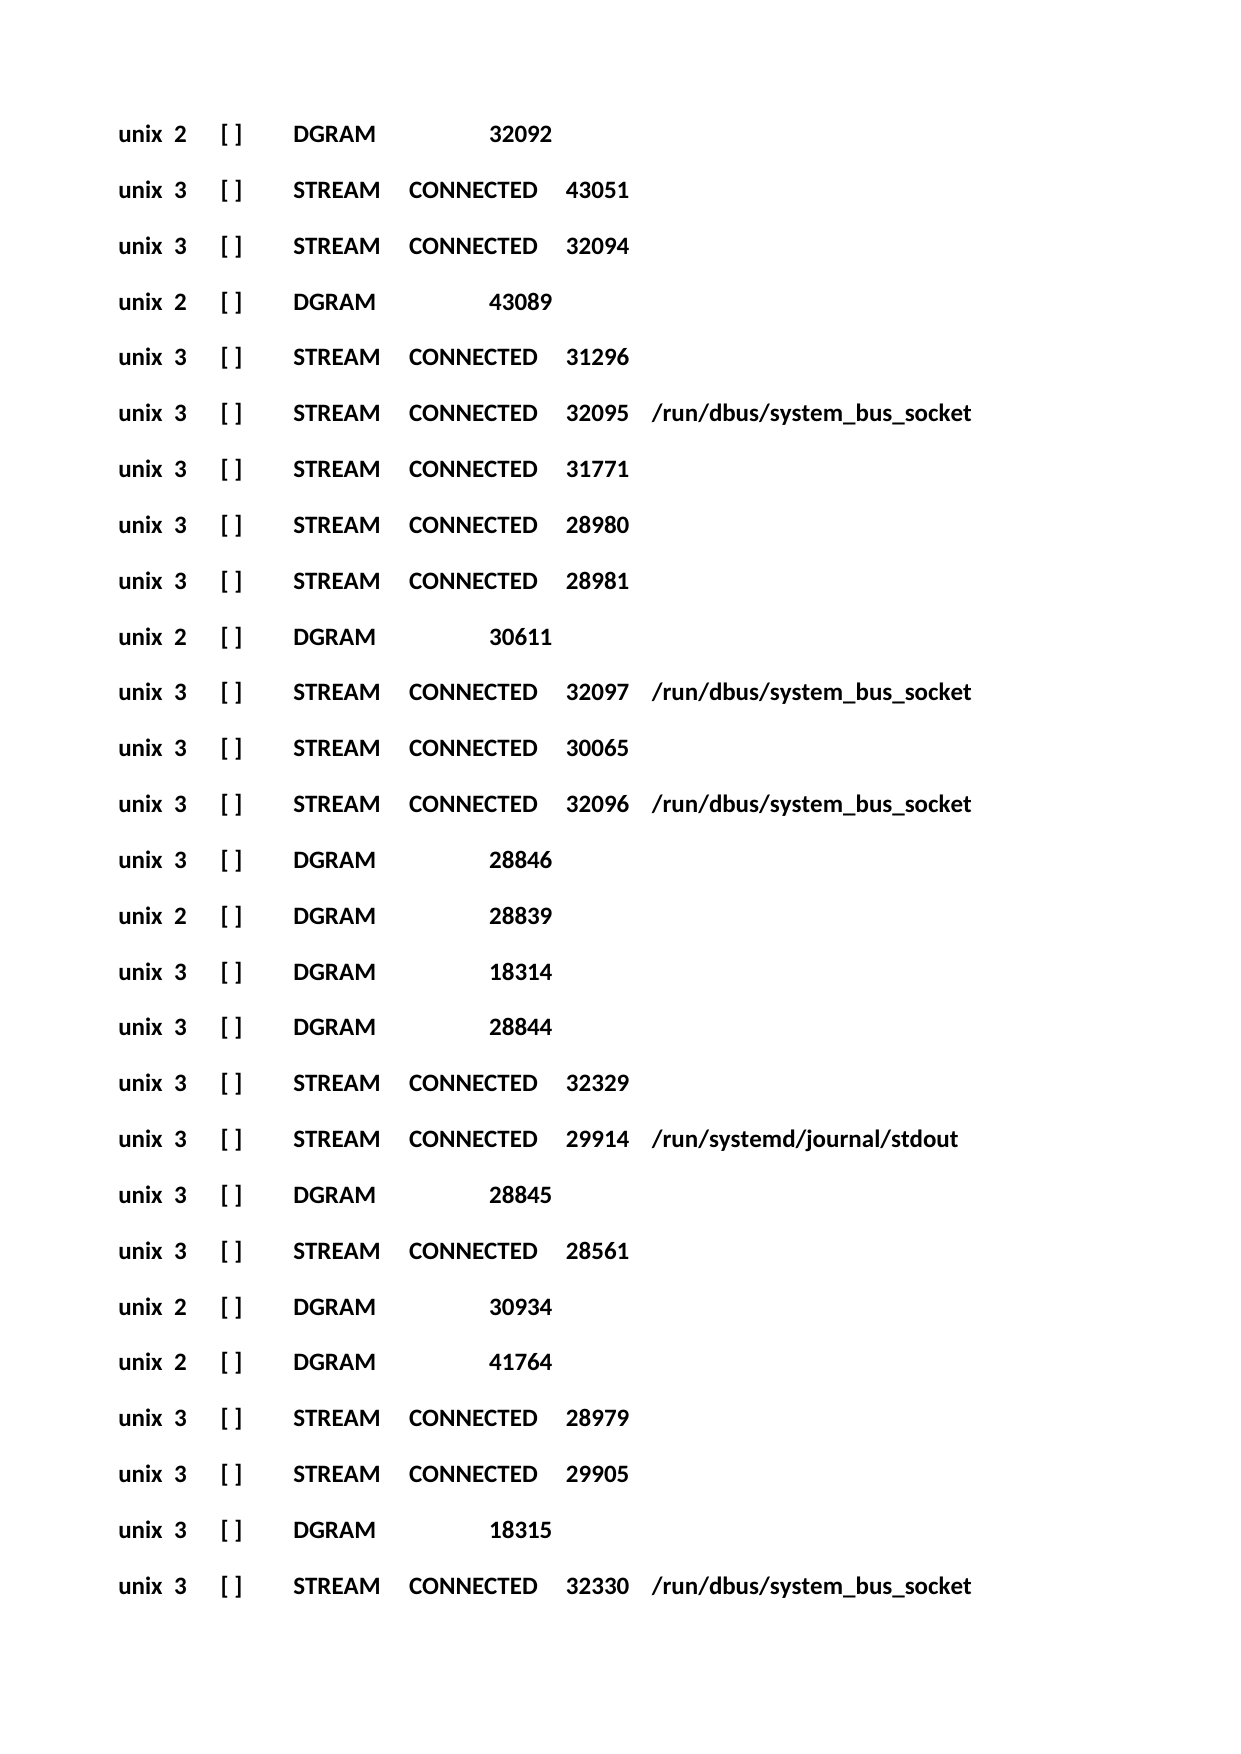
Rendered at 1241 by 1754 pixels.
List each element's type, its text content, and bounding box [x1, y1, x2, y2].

text unix 3 [ ] STREAM CONNECTED 28979 [118, 1402, 1122, 1433]
text unix 2 [ ] DGRAM 32092 [118, 118, 1122, 149]
text unix 3 [ ] STREAM CONNECTED 28981 [118, 565, 1122, 595]
text unix 3 [ ] STREAM CONNECTED 32095 /run/dbus/system_bus_socket [118, 397, 1122, 428]
text unix 3 [ ] DGRAM 28846 [118, 844, 1122, 874]
text unix 2 [ ] DGRAM 30934 [118, 1291, 1122, 1321]
text unix 3 [ ] STREAM CONNECTED 32097 /run/dbus/system_bus_socket [118, 676, 1122, 707]
text unix 3 [ ] STREAM CONNECTED 32329 [118, 1067, 1122, 1098]
text unix 3 [ ] STREAM CONNECTED 31771 [118, 453, 1122, 484]
text unix 3 [ ] STREAM CONNECTED 28561 [118, 1235, 1122, 1265]
text unix 3 [ ] STREAM CONNECTED 32094 [118, 230, 1122, 260]
text unix 3 [ ] STREAM CONNECTED 28980 [118, 509, 1122, 539]
text unix 3 [ ] DGRAM 18314 [118, 956, 1122, 986]
text unix 2 [ ] DGRAM 28839 [118, 900, 1122, 930]
text unix 3 [ ] DGRAM 28845 [118, 1179, 1122, 1209]
text unix 3 [ ] DGRAM 28844 [118, 1011, 1122, 1042]
text unix 3 [ ] STREAM CONNECTED 29914 /run/systemd/journal/stdout [118, 1123, 1122, 1154]
text unix 2 [ ] DGRAM 30611 [118, 621, 1122, 651]
text unix 3 [ ] STREAM CONNECTED 43051 [118, 174, 1122, 204]
text unix 3 [ ] DGRAM 18315 [118, 1514, 1122, 1544]
text unix 2 [ ] DGRAM 41764 [118, 1346, 1122, 1377]
text unix 3 [ ] STREAM CONNECTED 29905 [118, 1458, 1122, 1489]
text unix 3 [ ] STREAM CONNECTED 32330 /run/dbus/system_bus_socket [118, 1570, 1122, 1600]
text unix 2 [ ] DGRAM 43089 [118, 286, 1122, 316]
text unix 3 [ ] STREAM CONNECTED 30065 [118, 732, 1122, 763]
text unix 3 [ ] STREAM CONNECTED 31296 [118, 341, 1122, 372]
text unix 3 [ ] STREAM CONNECTED 32096 /run/dbus/system_bus_socket [118, 788, 1122, 819]
